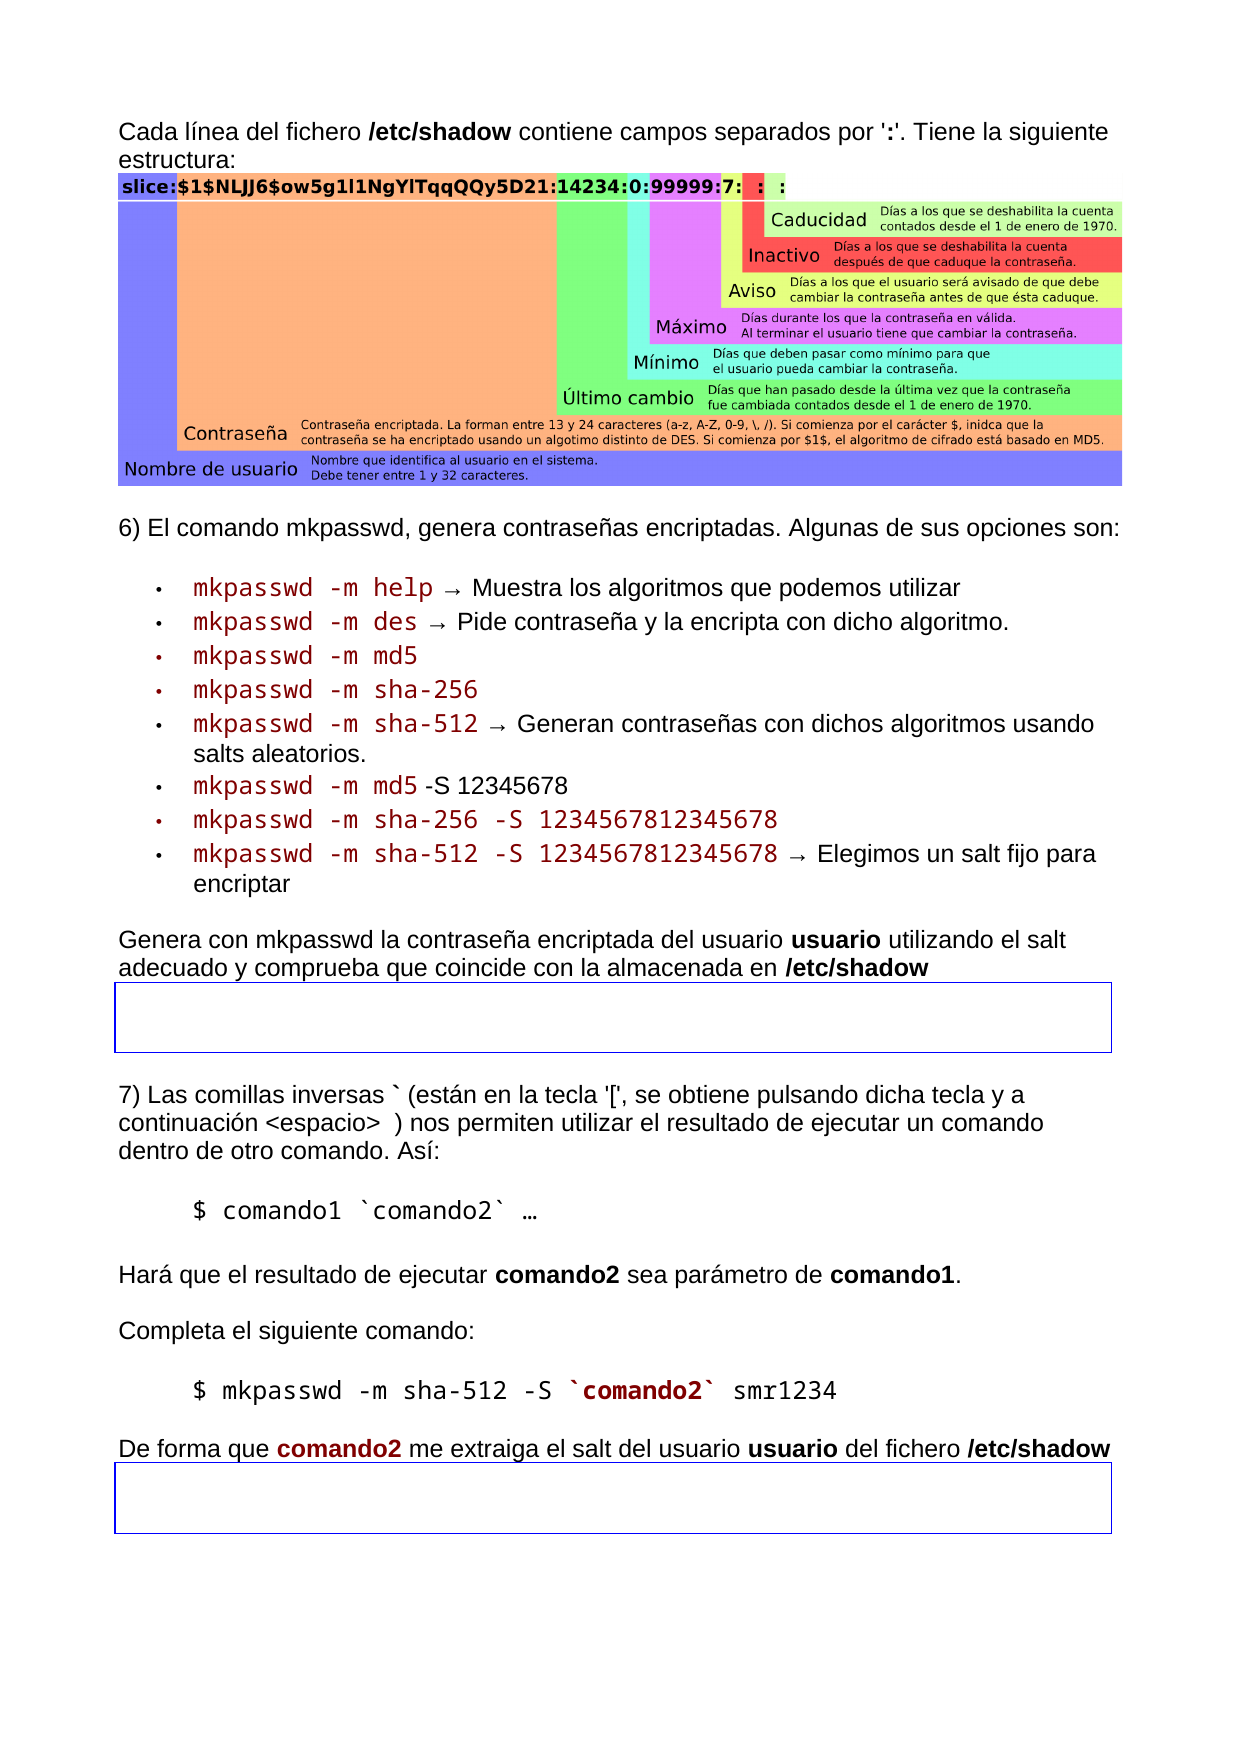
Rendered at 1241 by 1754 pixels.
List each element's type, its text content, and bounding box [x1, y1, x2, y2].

text Completa el siguiente comando: [118, 1317, 1122, 1344]
picture [118, 173, 1123, 486]
list mkpasswd -m md5 -S 12345678 [156, 768, 1122, 802]
table_header [116, 1463, 1111, 1533]
text Genera con mkpasswd la contraseña encriptada del usuario usuario utilizando el salt adecuado y comprueba que coincide con la almacenada en /etc/shadow [118, 926, 1122, 982]
text $ comando1 `comando2` … [192, 1193, 1122, 1227]
list mkpasswd -m sha-256 [156, 672, 1122, 706]
list mkpasswd -m sha-512 → Generan contraseñas con dichos algoritmos usando salts aleatorios. [156, 706, 1122, 768]
text 7) Las comillas inversas ` (están en la tecla '[', se obtiene pulsando dicha tecla y a continuación <espacio> ) nos permiten utilizar el resultado de ejecutar un comando dentro de otro comando. Así: [118, 1081, 1122, 1165]
table_header [116, 983, 1111, 1052]
text De forma que comando2 me extraiga el salt del usuario usuario del fichero /etc/shadow [118, 1434, 1122, 1462]
list mkpasswd -m sha-512 -S 1234567812345678 → Elegimos un salt fijo para encriptar [156, 836, 1122, 898]
text Hará que el resultado de ejecutar comando2 sea parámetro de comando1. [118, 1261, 1122, 1289]
list mkpasswd -m des → Pide contraseña y la encripta con dicho algoritmo. [156, 604, 1122, 638]
list mkpasswd -m help → Muestra los algoritmos que podemos utilizar [156, 569, 1122, 604]
text $ mkpasswd -m sha-512 -S `comando2` smr1234 [192, 1372, 1122, 1406]
list mkpasswd -m md5 [156, 638, 1122, 672]
list mkpasswd -m sha-256 -S 1234567812345678 [156, 802, 1122, 836]
text 6) El comando mkpasswd, genera contraseñas encriptadas. Algunas de sus opciones son: [118, 514, 1122, 542]
text Cada línea del fichero /etc/shadow contiene campos separados por ':'. Tiene la siguiente estructura: [118, 118, 1122, 173]
